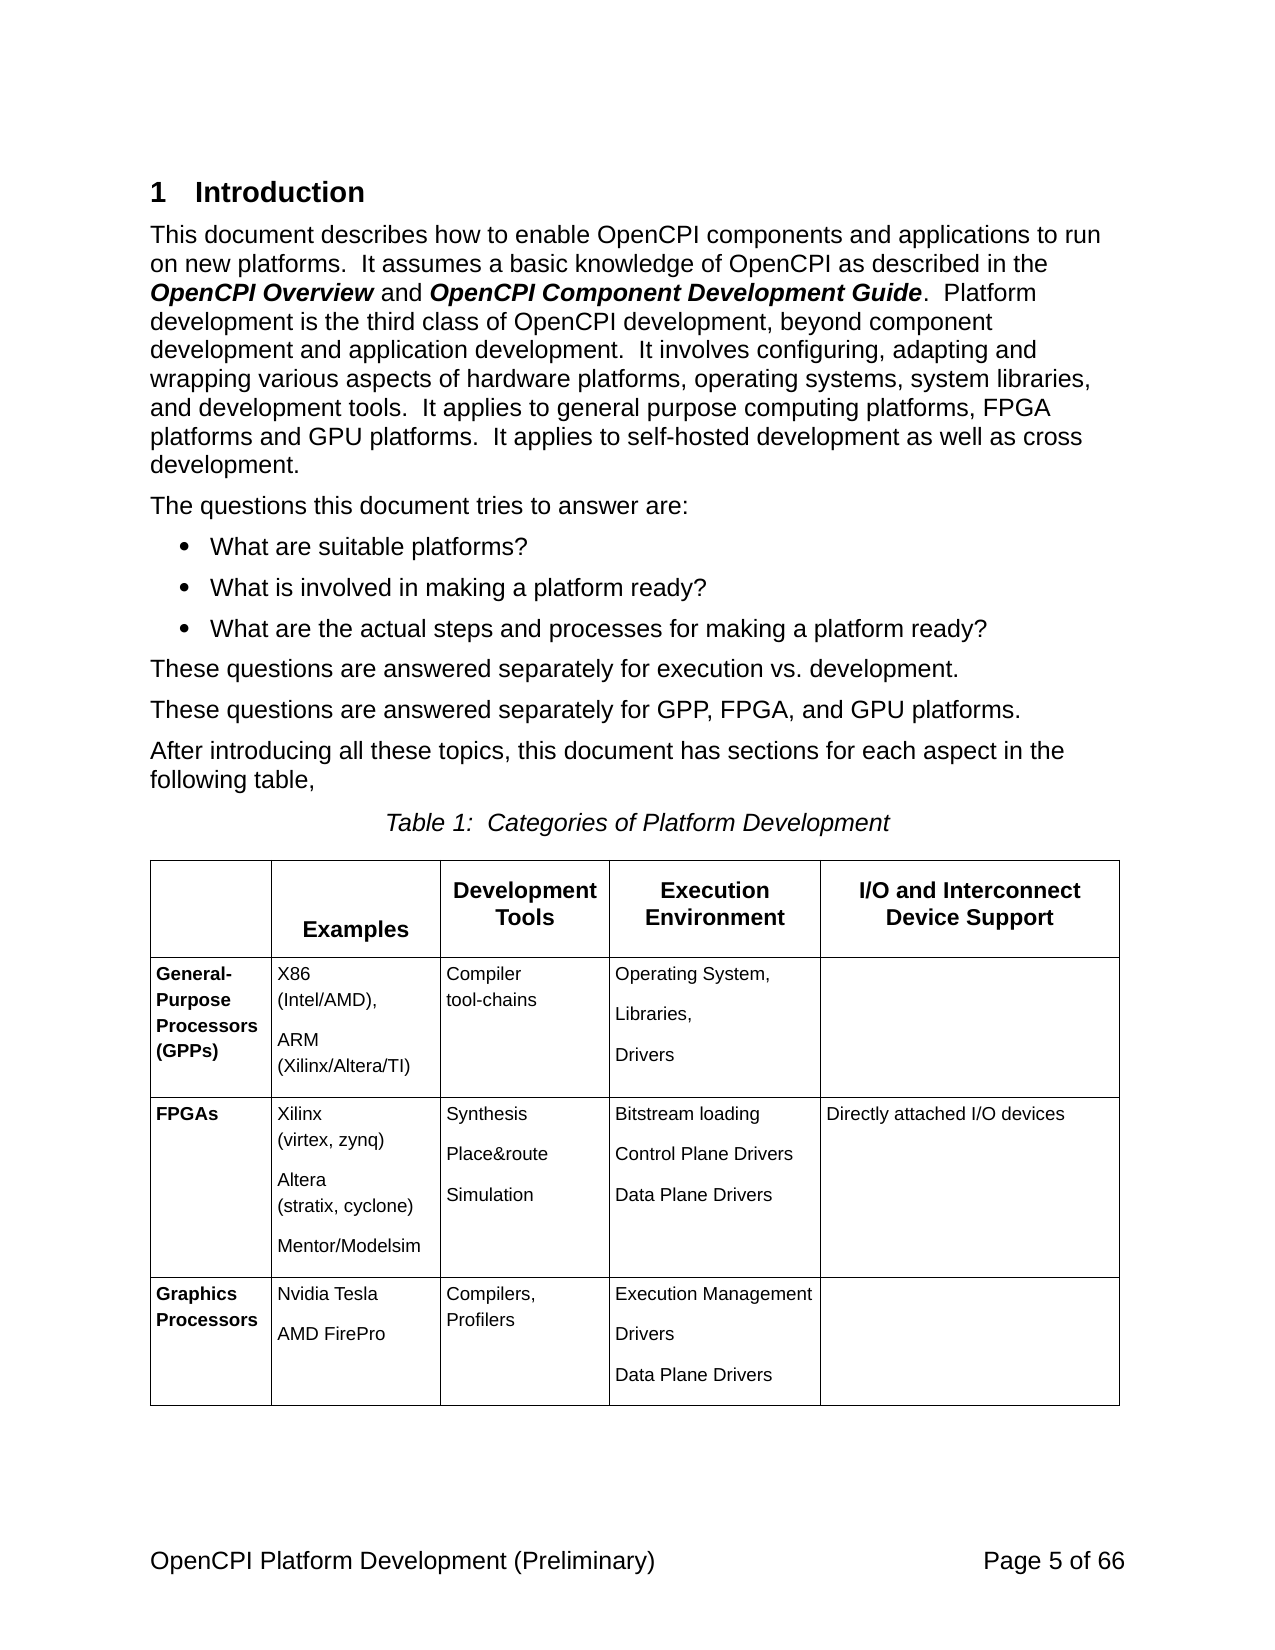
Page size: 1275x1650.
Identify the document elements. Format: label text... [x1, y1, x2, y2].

text The questions this document tries to answer are: [150, 491, 1125, 520]
table_header I/O and Interconnect Device Support [821, 861, 1119, 957]
table_cell Operating System, Libraries, Drivers [610, 958, 820, 1097]
text These questions are answered separately for GPP, FPGA, and GPU platforms. [150, 695, 1125, 724]
table_cell Bitstream loading Control Plane Drivers Data Plane Drivers [610, 1098, 820, 1277]
table_cell Compiler tool-chains [441, 958, 609, 1097]
text These questions are answered separately for execution vs. development. [150, 654, 1125, 683]
table_cell [821, 958, 1119, 1097]
list What is involved in making a platform ready? [180, 573, 1125, 602]
table_cell [821, 1278, 1119, 1405]
table_cell Synthesis Place&route Simulation [441, 1098, 609, 1277]
table_cell X86 (Intel/AMD), ARM (Xilinx/Altera/TI) [272, 958, 440, 1097]
list What are the actual steps and processes for making a platform ready? [180, 614, 1125, 642]
subtitle Introduction [150, 175, 1125, 208]
text This document describes how to enable OpenCPI components and applications to run on new platforms. It assumes a basic knowledge of OpenCPI as described in the OpenCPI Overview and OpenCPI Component Development Guide. Platform development is the third class of OpenCPI development, beyond component development and application development. It involves configuring, adapting and wrapping various aspects of hardware platforms, operating systems, system libraries, and development tools. It applies to general purpose computing platforms, FPGA platforms and GPU platforms. It applies to self-hosted development as well as cross development. [150, 221, 1125, 479]
table_cell Graphics Processors [151, 1278, 271, 1405]
text Table 1: Categories of Platform Development [150, 808, 1125, 837]
table_cell Directly attached I/O devices [821, 1098, 1119, 1277]
table_header Execution Environment [610, 861, 820, 957]
table_cell General-Purpose Processors (GPPs) [151, 958, 271, 1097]
text After introducing all these topics, this document has sections for each aspect in the following table, [150, 736, 1125, 793]
table_cell Compilers, Profilers [441, 1278, 609, 1405]
table_cell Nvidia Tesla AMD FirePro [272, 1278, 440, 1405]
table_cell Xilinx (virtex, zynq) Altera (stratix, cyclone) Mentor/Modelsim [272, 1098, 440, 1277]
table_cell FPGAs [151, 1098, 271, 1277]
table_header Examples [272, 861, 440, 957]
table_header Development Tools [441, 861, 609, 957]
table_cell Execution Management Drivers Data Plane Drivers [610, 1278, 820, 1405]
list What are suitable platforms? [180, 532, 1125, 561]
table_header [151, 861, 271, 957]
